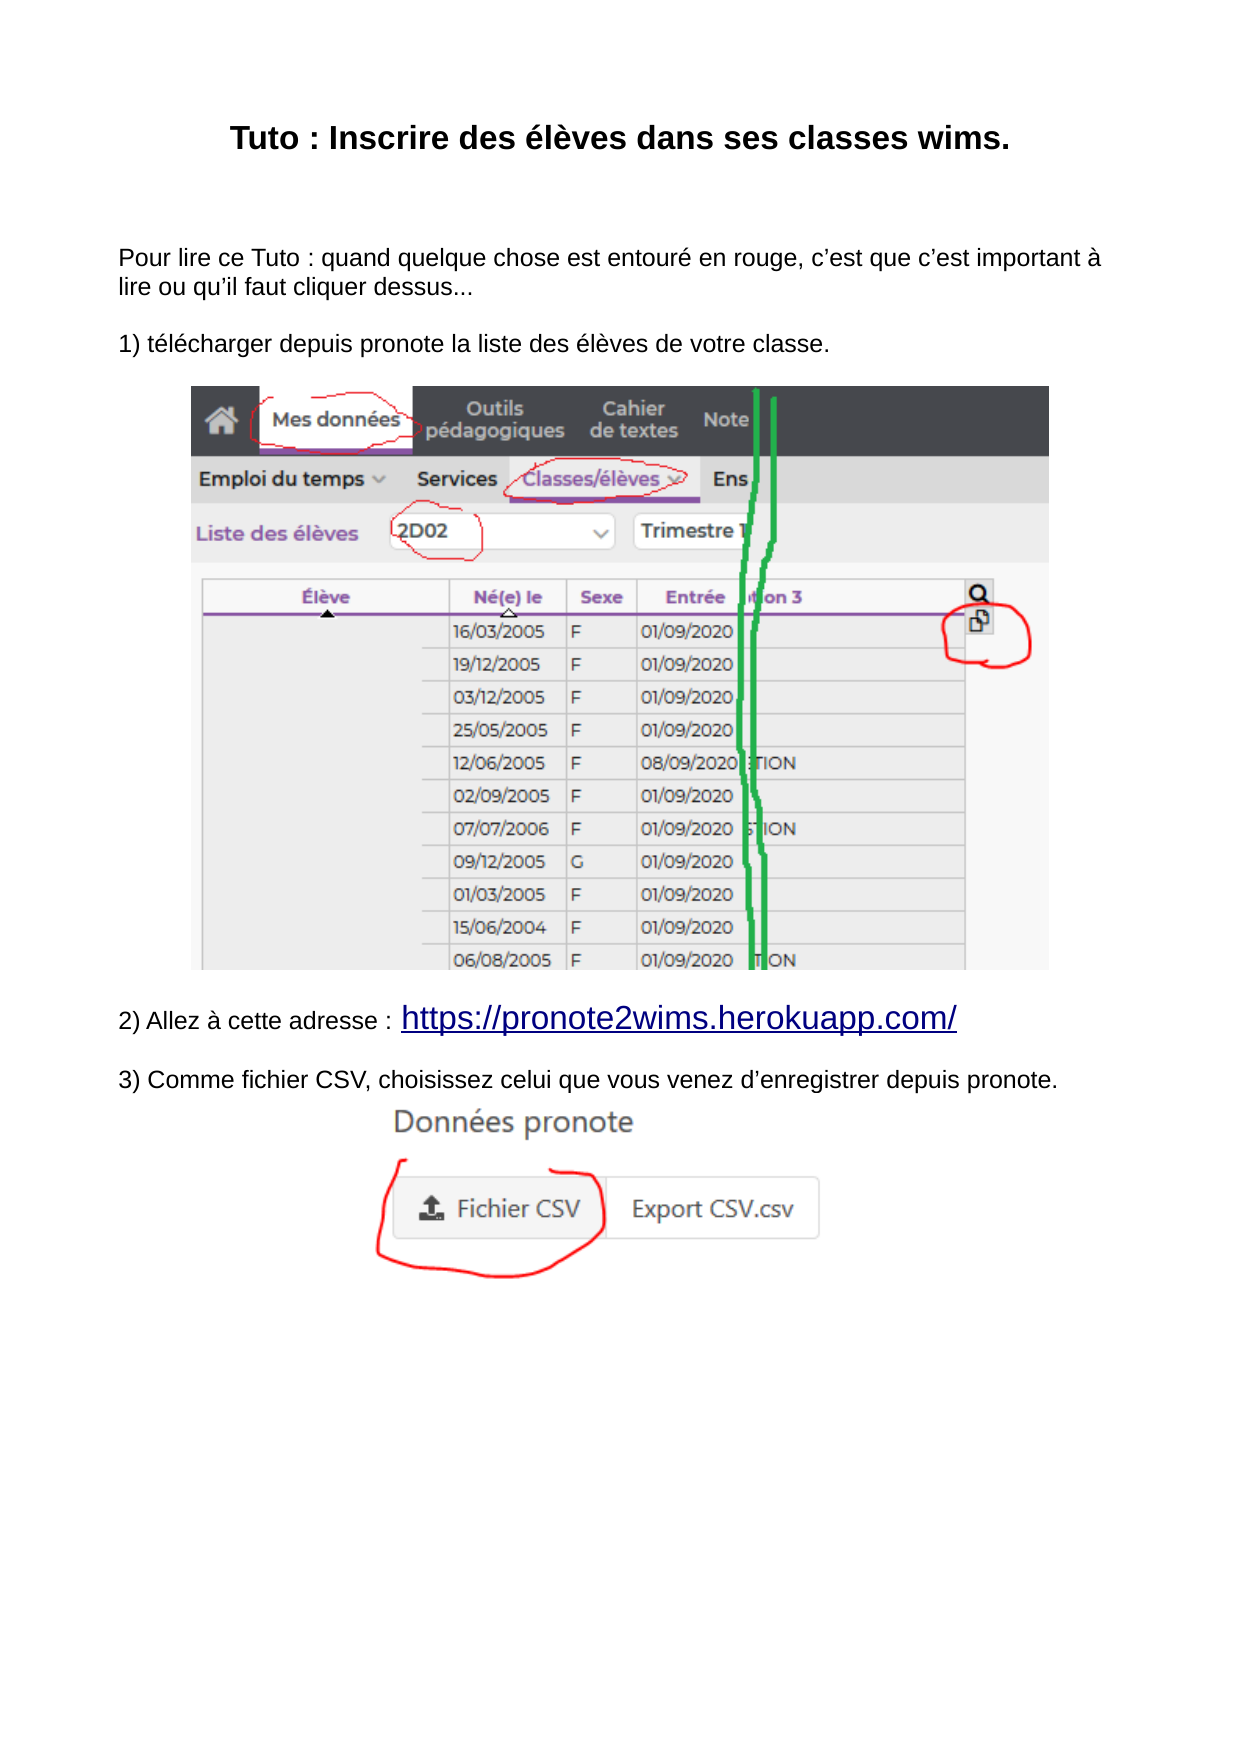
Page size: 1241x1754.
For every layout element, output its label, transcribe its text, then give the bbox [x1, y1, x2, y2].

text 3) Comme fichier CSV, choisissez celui que vous venez d’enregistrer depuis pronote. [118, 1065, 1122, 1094]
picture [191, 386, 1049, 970]
text 1) télécharger depuis pronote la liste des élèves de votre classe. [118, 329, 1122, 358]
text Tuto : Inscrire des élèves dans ses classes wims. [118, 118, 1122, 157]
text Pour lire ce Tuto : quand quelque chose est entouré en rouge, c’est que c’est important à lire ou qu’il faut cliquer dessus... [118, 243, 1122, 300]
text 2) Allez à cette adresse : https://pronote2wims.herokuapp.com/ [118, 998, 1122, 1036]
picture [374, 1093, 867, 1282]
